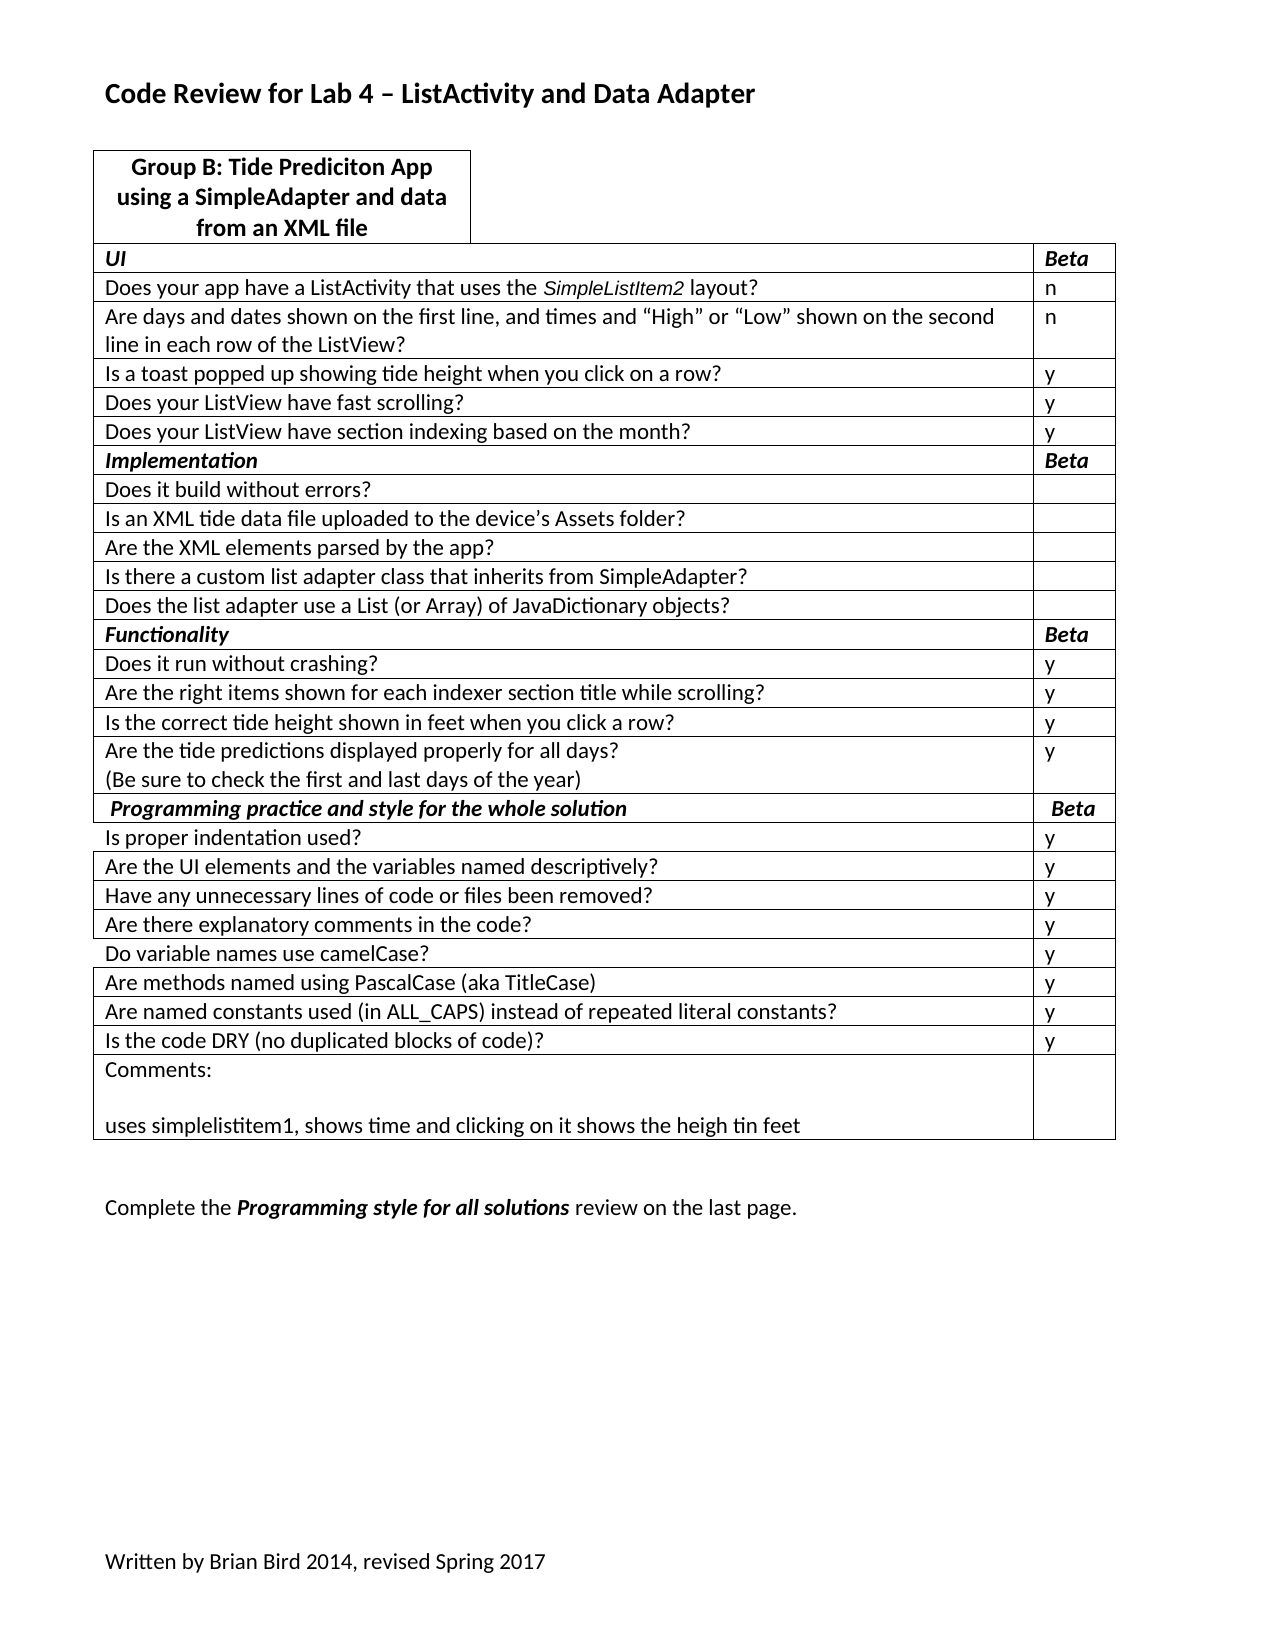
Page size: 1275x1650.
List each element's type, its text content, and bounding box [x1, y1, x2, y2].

table_cell y [1034, 650, 1115, 677]
table_cell [1034, 475, 1115, 503]
table_cell Beta [1034, 446, 1115, 474]
table_cell [1034, 504, 1115, 532]
table_header Group B: Tide Prediciton App using a SimpleAdapter and data from an XML file [94, 151, 470, 243]
table_cell Beta [1034, 244, 1115, 272]
table_cell Is a toast popped up showing tide height when you click on a row? [94, 359, 1033, 387]
table_cell y [1034, 968, 1115, 996]
table_cell y [1034, 417, 1115, 445]
table_cell Does it run without crashing? [94, 650, 1033, 677]
table_cell Does your ListView have fast scrolling? [94, 388, 1033, 416]
table_cell Is there a custom list adapter class that inherits from SimpleAdapter? [94, 562, 1033, 590]
table_cell n [1034, 302, 1115, 358]
table_cell [1034, 533, 1115, 561]
table_cell [1034, 1055, 1115, 1139]
table_cell Are days and dates shown on the first line, and times and “High” or “Low” shown on the second line in each row of the ListView? [94, 302, 1033, 358]
table_cell Programming practice and style for the whole solution [94, 794, 1033, 822]
table_cell Are methods named using PascalCase (aka TitleCase) [94, 968, 1033, 996]
table_cell y [1034, 823, 1115, 851]
table_cell Functionality [94, 620, 1033, 648]
table_cell y [1034, 359, 1115, 387]
table_cell Are there explanatory comments in the code? [94, 910, 1033, 938]
table_cell Implementation [94, 446, 1033, 474]
table_cell Does your ListView have section indexing based on the month? [94, 417, 1033, 445]
table_cell Does it build without errors? [94, 475, 1033, 503]
table_cell Is proper indentation used? [94, 823, 1033, 851]
table_cell Is an XML tide data file uploaded to the device’s Assets folder? [94, 504, 1033, 532]
table_cell Have any unnecessary lines of code or files been removed? [94, 881, 1033, 909]
table_cell Beta [1034, 620, 1115, 648]
table_cell Does the list adapter use a List (or Array) of JavaDictionary objects? [94, 591, 1033, 619]
table_cell y [1034, 679, 1115, 707]
table_cell y [1034, 737, 1115, 793]
table_cell [1034, 591, 1115, 619]
table_cell Are named constants used (in ALL_CAPS) instead of repeated literal constants? [94, 997, 1033, 1025]
table_cell Is the code DRY (no duplicated blocks of code)? [94, 1026, 1033, 1054]
table_cell y [1034, 939, 1115, 967]
table_cell n [1034, 273, 1115, 301]
table_cell Are the XML elements parsed by the app? [94, 533, 1033, 561]
table_cell Are the right items shown for each indexer section title while scrolling? [94, 679, 1033, 707]
text Complete the Programming style for all solutions review on the last page. [105, 1193, 1170, 1221]
table_cell Is the correct tide height shown in feet when you click a row? [94, 708, 1033, 736]
table_cell [1034, 562, 1115, 590]
table_cell Are the tide predictions displayed properly for all days? (Be sure to check the first and last days of the year) [94, 737, 1033, 793]
table_cell y [1034, 388, 1115, 416]
table_cell y [1034, 881, 1115, 909]
table_cell y [1034, 910, 1115, 938]
table_cell Does your app have a ListActivity that uses the SimpleListItem2 layout? [94, 273, 1033, 301]
table_cell y [1034, 997, 1115, 1025]
table_cell y [1034, 708, 1115, 736]
table_cell UI [94, 244, 1033, 272]
table_cell Comments: uses simplelistitem1, shows time and clicking on it shows the heigh tin feet [94, 1055, 1033, 1139]
table_cell Do variable names use camelCase? [94, 939, 1033, 967]
table_cell y [1034, 1026, 1115, 1054]
table_cell y [1034, 852, 1115, 880]
table_cell Are the UI elements and the variables named descriptively? [94, 852, 1033, 880]
table_cell Beta [1034, 794, 1115, 822]
